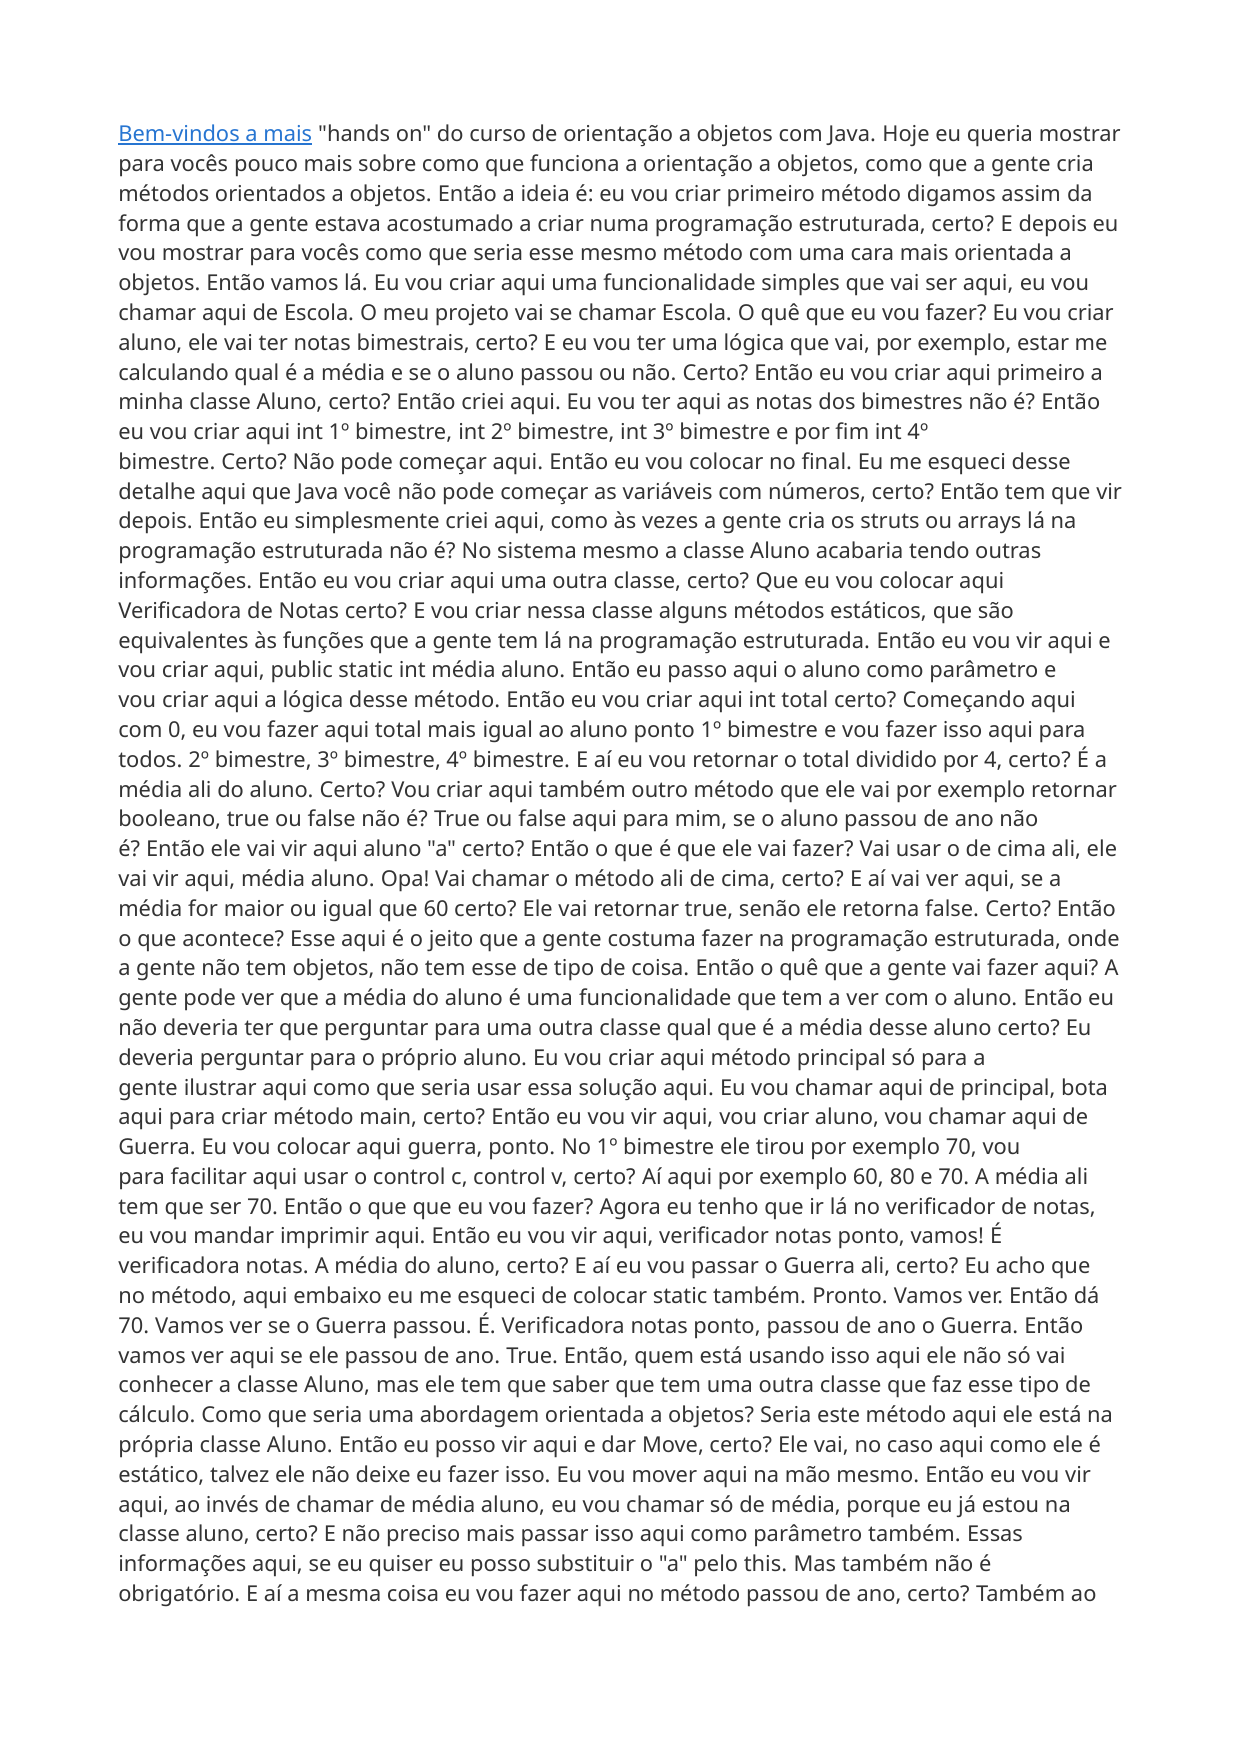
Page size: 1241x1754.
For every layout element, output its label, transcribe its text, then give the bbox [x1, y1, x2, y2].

text Bem-vindos a mais "hands on" do curso de orientação a objetos com Java. Hoje eu queria mostrar para vocês pouco mais sobre como que funciona a orientação a objetos, como que a gente cria métodos orientados a objetos. Então a ideia é: eu vou criar primeiro método digamos assim da forma que a gente estava acostumado a criar numa programação estruturada, certo? E depois eu vou mostrar para vocês como que seria esse mesmo método com uma cara mais orientada a objetos. Então vamos lá. Eu vou criar aqui uma funcionalidade simples que vai ser aqui, eu vou chamar aqui de Escola. O meu projeto vai se chamar Escola. O quê que eu vou fazer? Eu vou criar aluno, ele vai ter notas bimestrais, certo? E eu vou ter uma lógica que vai, por exemplo, estar me calculando qual é a média e se o aluno passou ou não. Certo? Então eu vou criar aqui primeiro a minha classe Aluno, certo? Então criei aqui. Eu vou ter aqui as notas dos bimestres não é? Então eu vou criar aqui int 1º bimestre, int 2º bimestre, int 3º bimestre e por fim int 4º bimestre. Certo? Não pode começar aqui. Então eu vou colocar no final. Eu me esqueci desse detalhe aqui que Java você não pode começar as variáveis com números, certo? Então tem que vir depois. Então eu simplesmente criei aqui, como às vezes a gente cria os struts ou arrays lá na programação estruturada não é? No sistema mesmo a classe Aluno acabaria tendo outras informações. Então eu vou criar aqui uma outra classe, certo? Que eu vou colocar aqui Verificadora de Notas certo? E vou criar nessa classe alguns métodos estáticos, que são equivalentes às funções que a gente tem lá na programação estruturada. Então eu vou vir aqui e vou criar aqui, public static int média aluno. Então eu passo aqui o aluno como parâmetro e vou criar aqui a lógica desse método. Então eu vou criar aqui int total certo? Começando aqui com 0, eu vou fazer aqui total mais igual ao aluno ponto 1º bimestre e vou fazer isso aqui para todos. 2º bimestre, 3º bimestre, 4º bimestre. E aí eu vou retornar o total dividido por 4, certo? É a média ali do aluno. Certo? Vou criar aqui também outro método que ele vai por exemplo retornar booleano, true ou false não é? True ou false aqui para mim, se o aluno passou de ano não é? Então ele vai vir aqui aluno "a" certo? Então o que é que ele vai fazer? Vai usar o de cima ali, ele vai vir aqui, média aluno. Opa! Vai chamar o método ali de cima, certo? E aí vai ver aqui, se a média for maior ou igual que 60 certo? Ele vai retornar true, senão ele retorna false. Certo? Então o que acontece? Esse aqui é o jeito que a gente costuma fazer na programação estruturada, onde a gente não tem objetos, não tem esse de tipo de coisa. Então o quê que a gente vai fazer aqui? A gente pode ver que a média do aluno é uma funcionalidade que tem a ver com o aluno. Então eu não deveria ter que perguntar para uma outra classe qual que é a média desse aluno certo? Eu deveria perguntar para o próprio aluno. Eu vou criar aqui método principal só para a gente ilustrar aqui como que seria usar essa solução aqui. Eu vou chamar aqui de principal, bota aqui para criar método main, certo? Então eu vou vir aqui, vou criar aluno, vou chamar aqui de Guerra. Eu vou colocar aqui guerra, ponto. No 1º bimestre ele tirou por exemplo 70, vou para facilitar aqui usar o control c, control v, certo? Aí aqui por exemplo 60, 80 e 70. A média ali tem que ser 70. Então o que que eu vou fazer? Agora eu tenho que ir lá no verificador de notas, eu vou mandar imprimir aqui. Então eu vou vir aqui, verificador notas ponto, vamos! É verificadora notas. A média do aluno, certo? E aí eu vou passar o Guerra ali, certo? Eu acho que no método, aqui embaixo eu me esqueci de colocar static também. Pronto. Vamos ver. Então dá 70. Vamos ver se o Guerra passou. É. Verificadora notas ponto, passou de ano o Guerra. Então vamos ver aqui se ele passou de ano. True. Então, quem está usando isso aqui ele não só vai conhecer a classe Aluno, mas ele tem que saber que tem uma outra classe que faz esse tipo de cálculo. Como que seria uma abordagem orientada a objetos? Seria este método aqui ele está na própria classe Aluno. Então eu posso vir aqui e dar Move, certo? Ele vai, no caso aqui como ele é estático, talvez ele não deixe eu fazer isso. Eu vou mover aqui na mão mesmo. Então eu vou vir aqui, ao invés de chamar de média aluno, eu vou chamar só de média, porque eu já estou na classe aluno, certo? E não preciso mais passar isso aqui como parâmetro também. Essas informações aqui, se eu quiser eu posso substituir o "a" pelo this. Mas também não é obrigatório. E aí a mesma coisa eu vou fazer aqui no método passou de ano, certo? Também ao [118, 118, 1122, 1608]
